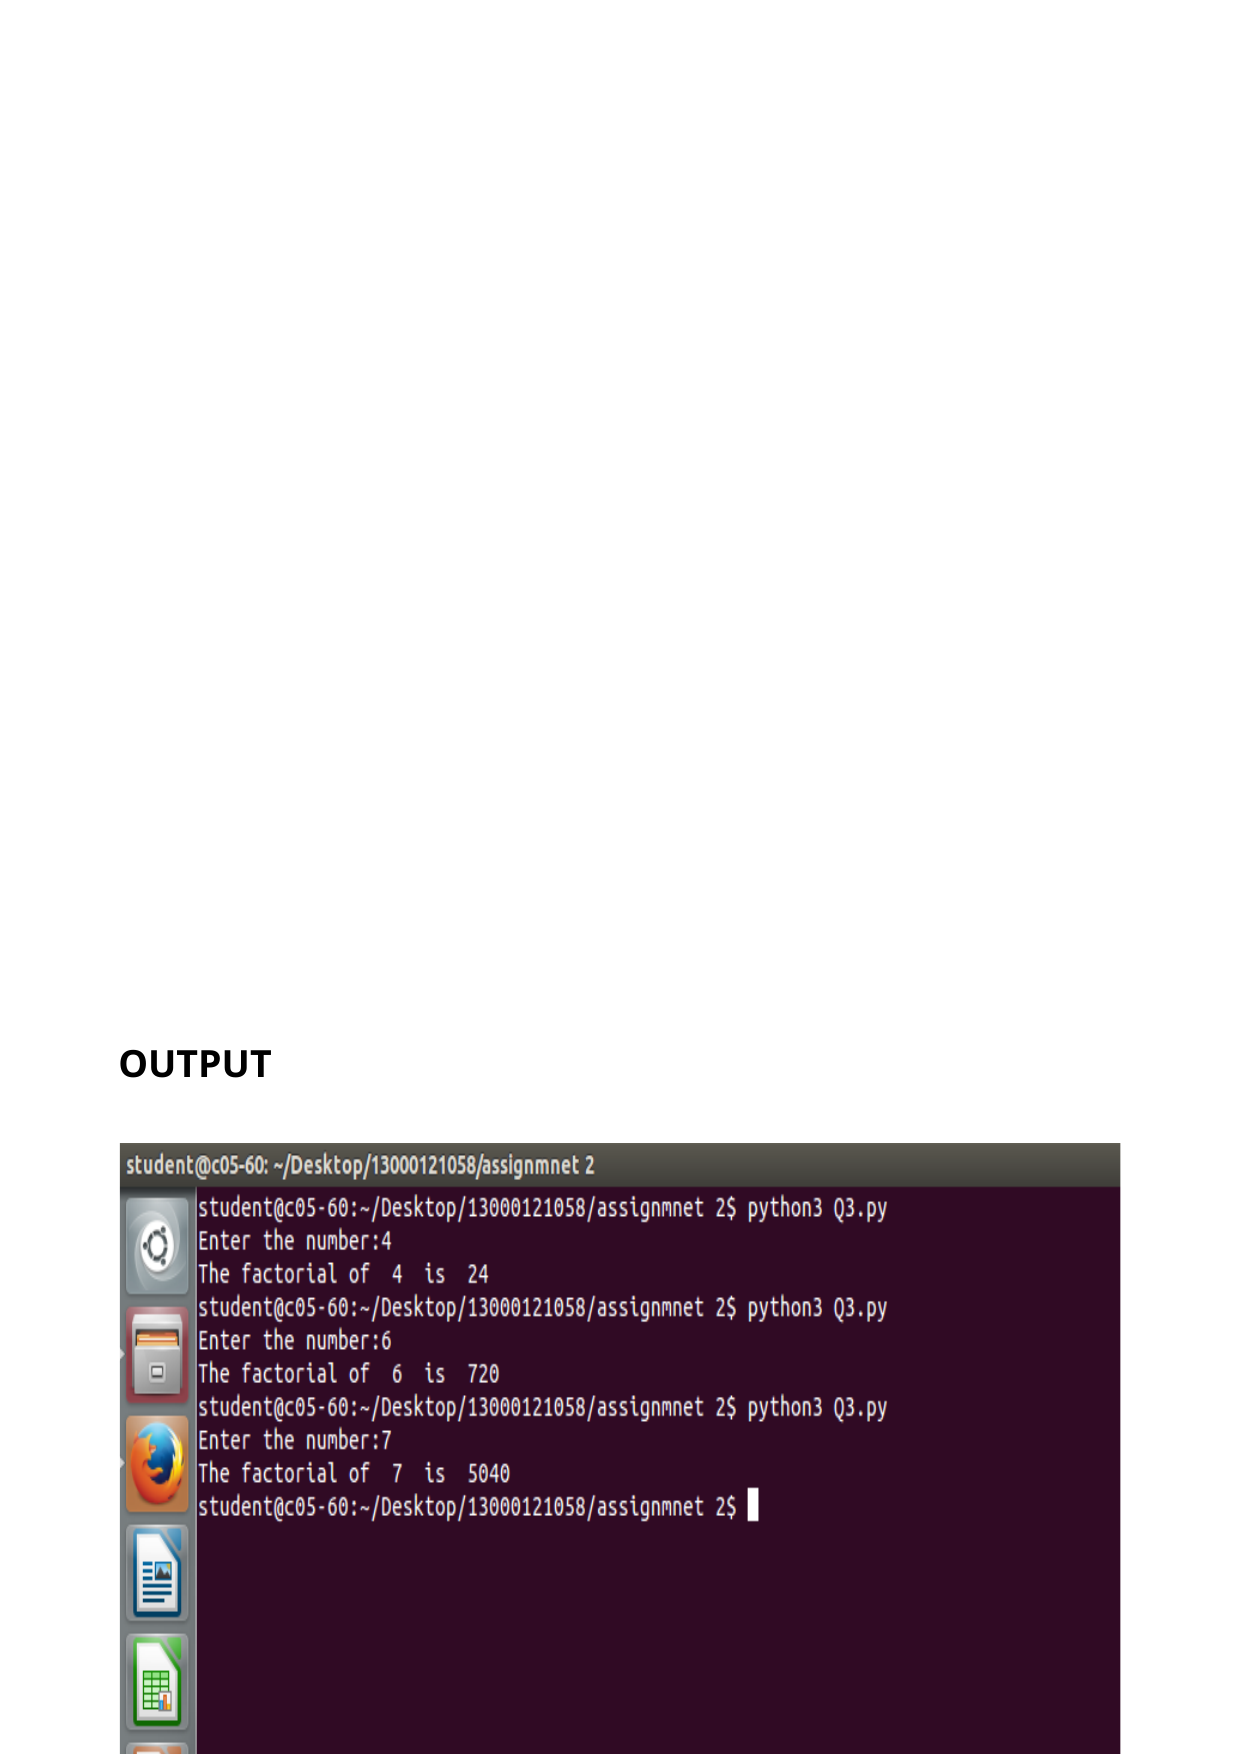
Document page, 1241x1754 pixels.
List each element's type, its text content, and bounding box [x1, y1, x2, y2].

text OUTPUT [118, 1037, 1122, 1088]
